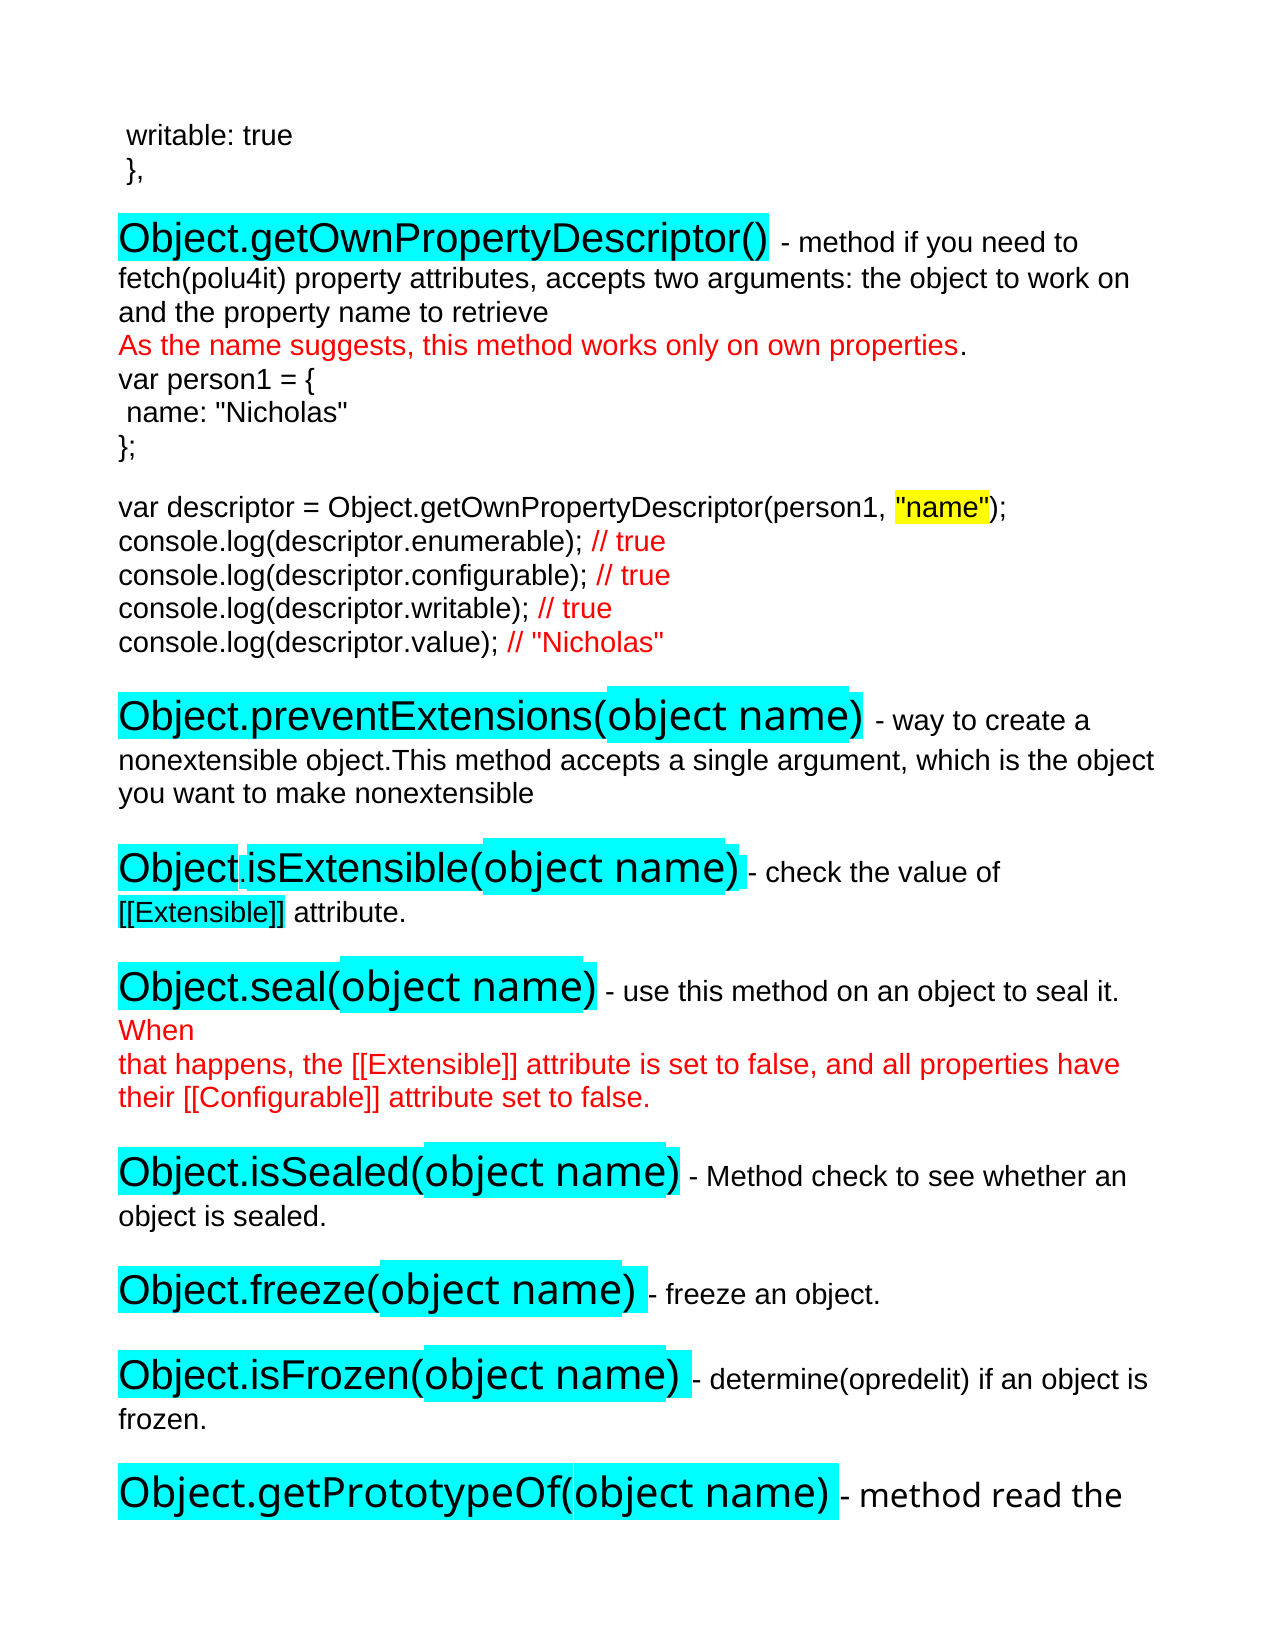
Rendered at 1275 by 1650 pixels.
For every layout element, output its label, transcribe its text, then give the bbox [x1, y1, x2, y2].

text }, [118, 152, 1157, 185]
text As the name suggests, this method works only on own properties. [118, 328, 1157, 362]
text console.log(descriptor.value); // "Nicholas" [118, 624, 1157, 658]
text Object.getPrototypeOf(object name) - method read the [118, 1463, 1157, 1520]
text Object.isSealed(object name) - Method check to see whether an object is sealed. [118, 1142, 1157, 1232]
text writable: true [118, 118, 1157, 152]
text console.log(descriptor.enumerable); // true [118, 524, 1157, 557]
text that happens, the [[Extensible]] attribute is set to false, and all properties have their [[Configurable]] attribute set to false. [118, 1047, 1157, 1114]
text }; [118, 429, 1157, 462]
text Object.isExtensible(object name) - check the value of [[Extensible]] attribute. [118, 838, 1157, 928]
text Object.freeze(object name) - freeze an object. [118, 1260, 1157, 1317]
text Object.getOwnPropertyDescriptor() - method if you need to fetch(polu4it) property attributes, accepts two arguments: the object to work on and the property name to retrieve [118, 213, 1157, 328]
text var person1 = { [118, 362, 1157, 395]
text console.log(descriptor.configurable); // true [118, 557, 1157, 591]
text Object.seal(object name) - use this method on an object to seal it. When [118, 956, 1157, 1047]
text name: "Nicholas" [118, 395, 1157, 429]
text console.log(descriptor.writable); // true [118, 591, 1157, 624]
text var descriptor = Object.getOwnPropertyDescriptor(person1, "name"); [118, 490, 1157, 524]
text Object.preventExtensions(object name) - way to create a nonextensible object.This method accepts a single argument, which is the object you want to make nonextensible [118, 686, 1157, 810]
text Object.isFrozen(object name) - determine(opredelit) if an object is frozen. [118, 1345, 1157, 1435]
